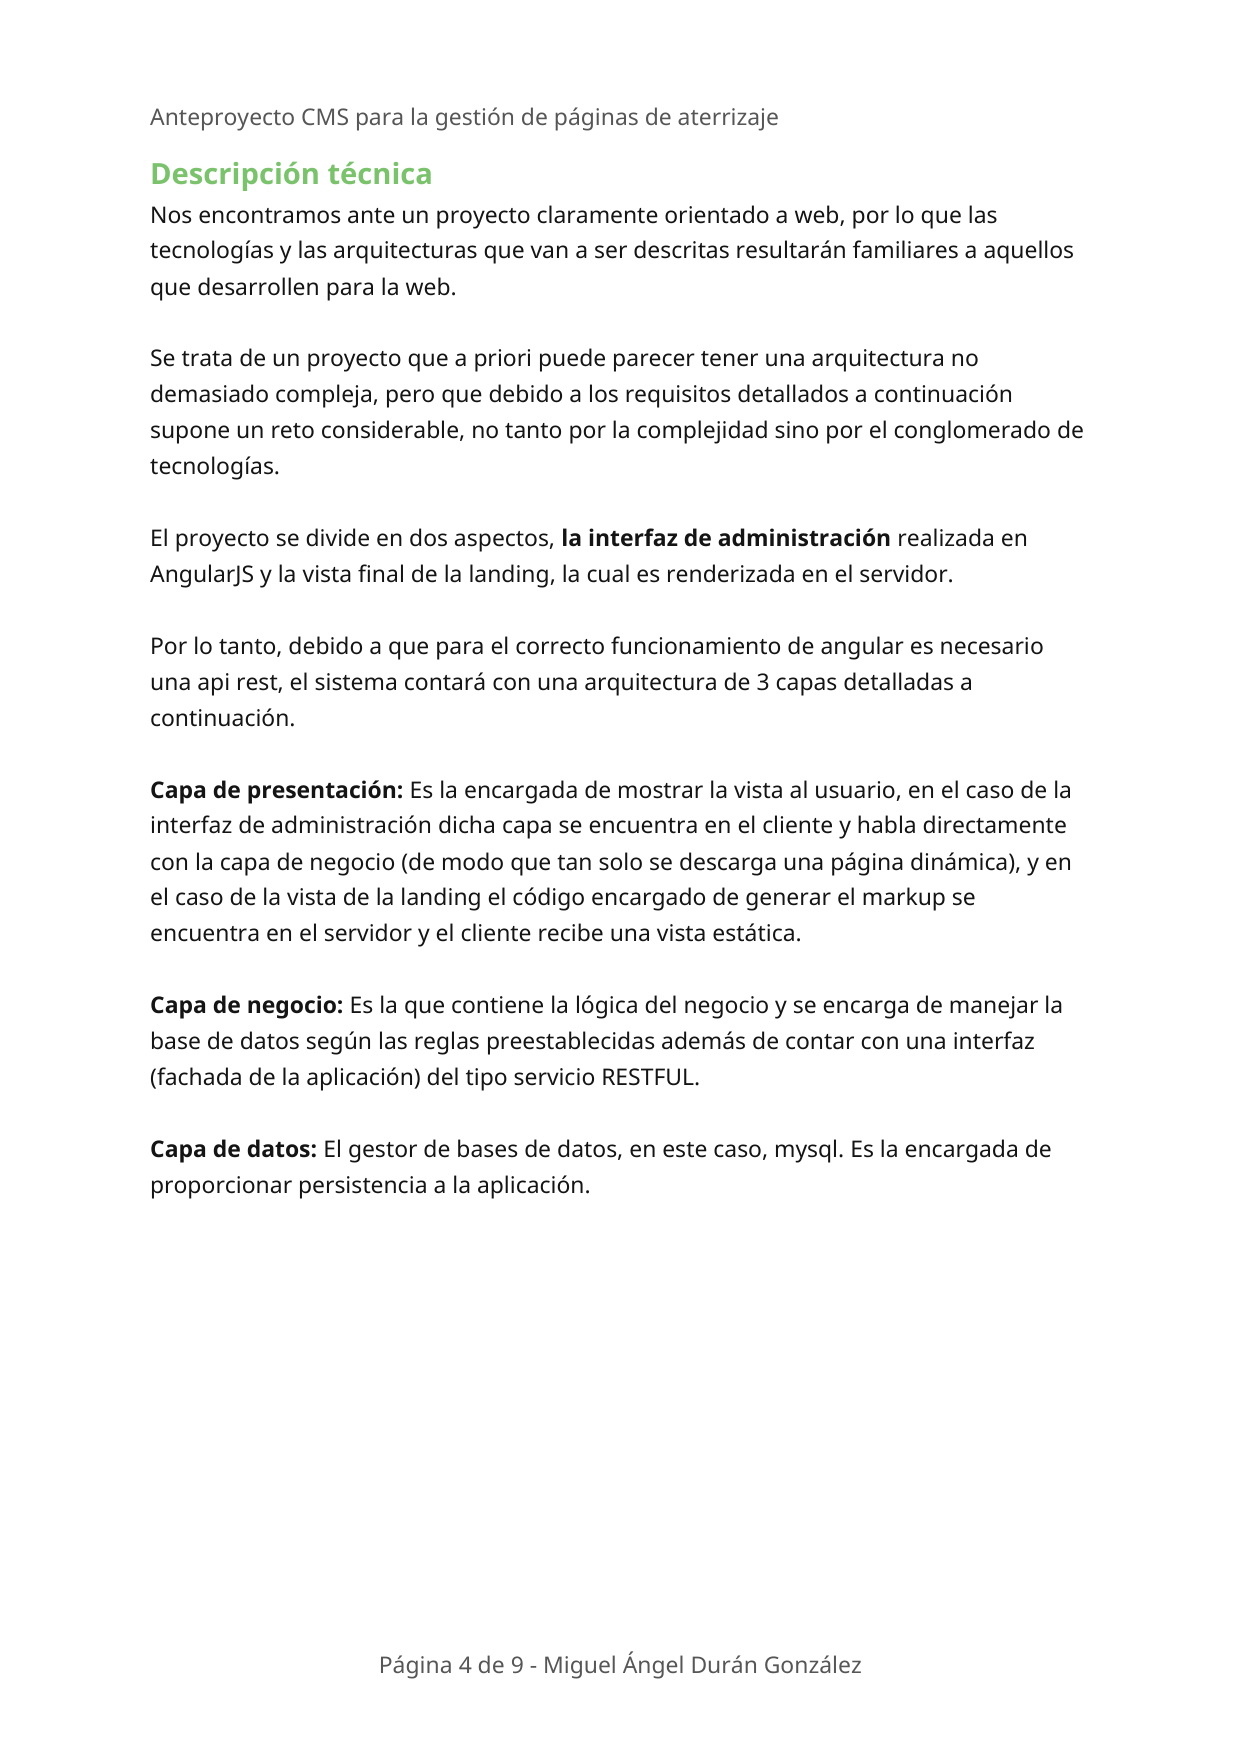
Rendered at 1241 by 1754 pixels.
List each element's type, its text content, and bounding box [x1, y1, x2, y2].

subtitle Descripción técnica [150, 153, 1090, 193]
text Capa de datos: El gestor de bases de datos, en este caso, mysql. Es la encargada de proporcionar persistencia a la aplicación. [150, 1133, 1090, 1200]
text Nos encontramos ante un proyecto claramente orientado a web, por lo que las tecnologías y las arquitecturas que van a ser descritas resultarán familiares a aquellos que desarrollen para la web. [150, 198, 1090, 302]
text El proyecto se divide en dos aspectos, la interfaz de administración realizada en AngularJS y la vista final de la landing, la cual es renderizada en el servidor. [150, 522, 1090, 589]
text Por lo tanto, debido a que para el correcto funcionamiento de angular es necesario una api rest, el sistema contará con una arquitectura de 3 capas detalladas a continuación. [150, 630, 1090, 733]
text Capa de negocio: Es la que contiene la lógica del negocio y se encarga de manejar la base de datos según las reglas preestablecidas además de contar con una interfaz (fachada de la aplicación) del tipo servicio RESTFUL. [150, 989, 1090, 1092]
text Se trata de un proyecto que a priori puede parecer tener una arquitectura no demasiado compleja, pero que debido a los requisitos detallados a continuación supone un reto considerable, no tanto por la complejidad sino por el conglomerado de tecnologías. [150, 342, 1090, 481]
text Capa de presentación: Es la encargada de mostrar la vista al usuario, en el caso de la interfaz de administración dicha capa se encuentra en el cliente y habla directamente con la capa de negocio (de modo que tan solo se descarga una página dinámica), y en el caso de la vista de la landing el código encargado de generar el markup se encuentra en el servidor y el cliente recibe una vista estática. [150, 773, 1090, 948]
